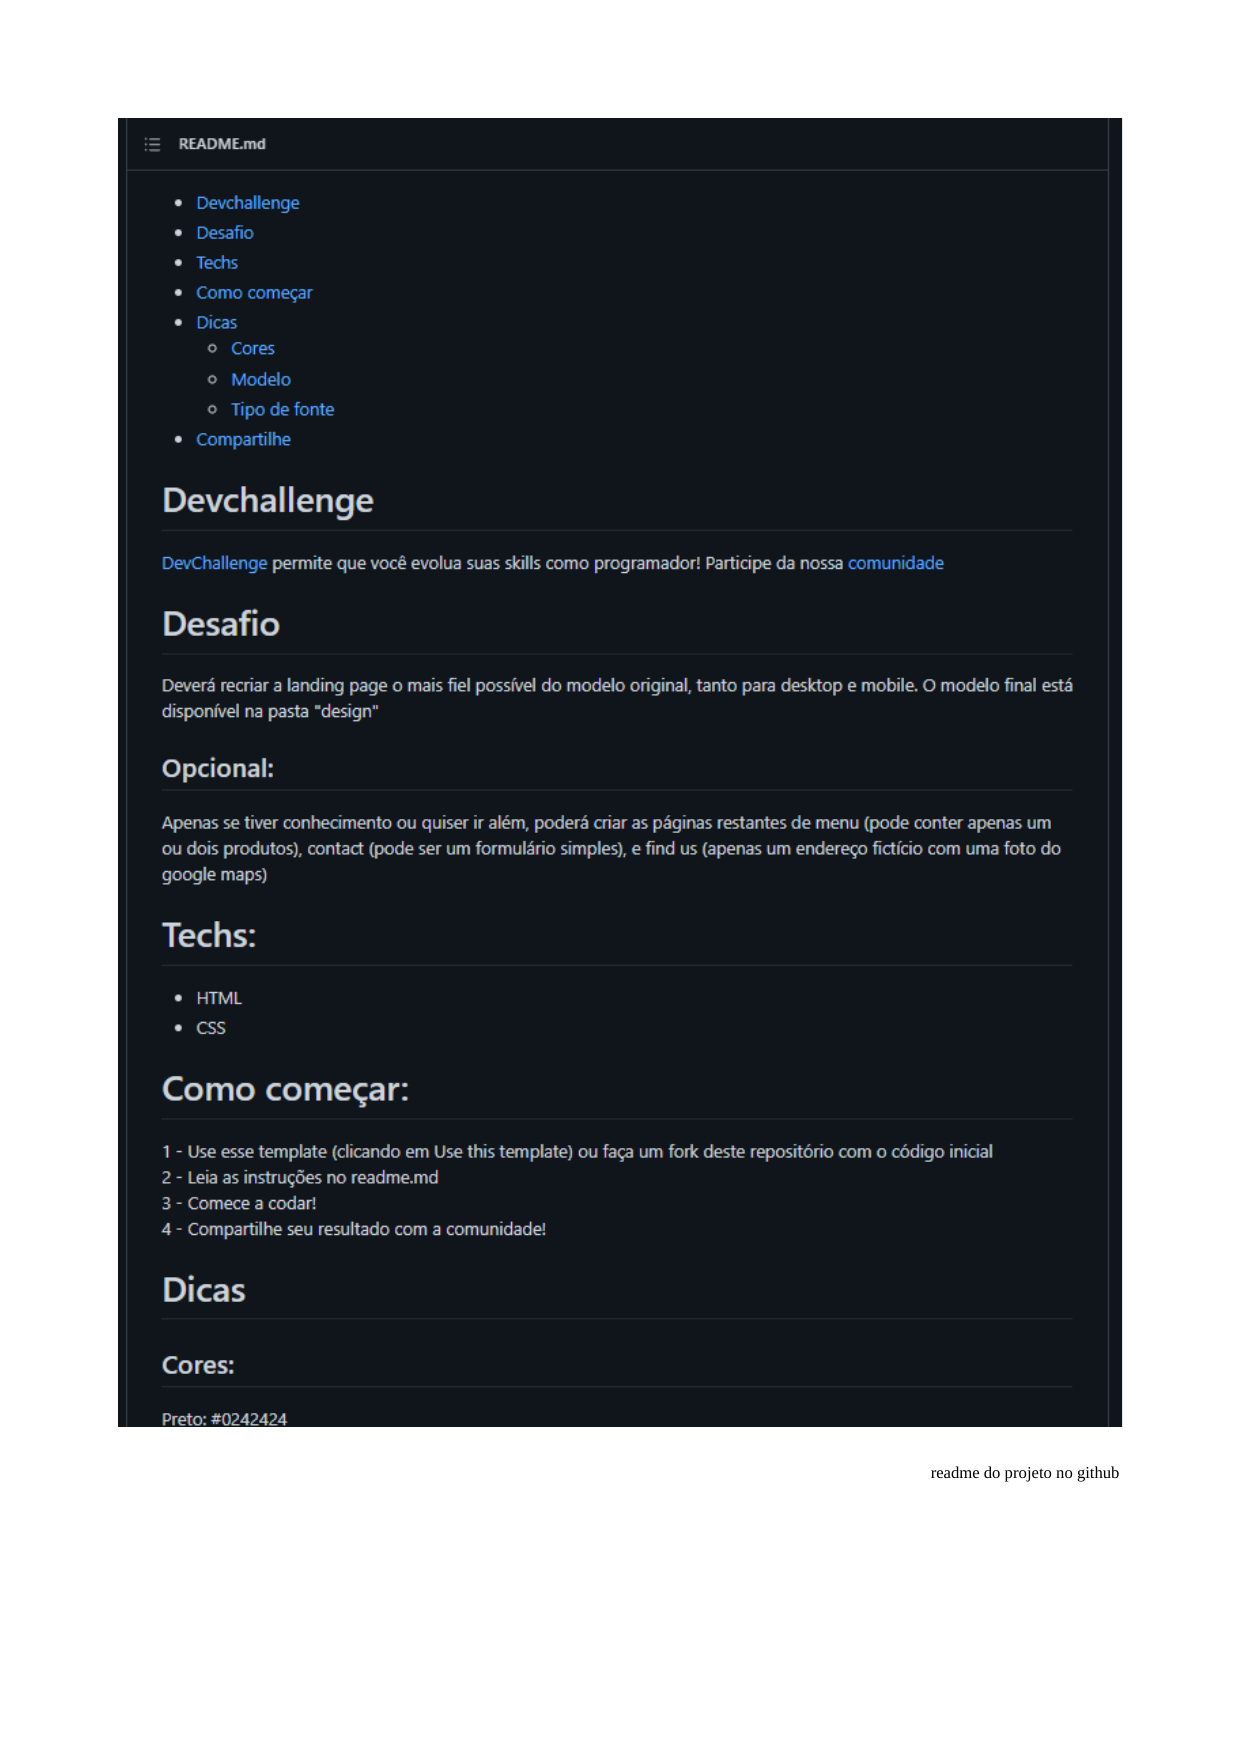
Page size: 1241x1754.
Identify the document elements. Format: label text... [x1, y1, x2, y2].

text readme do projeto no github [118, 1455, 1122, 1484]
picture [118, 118, 1123, 1427]
